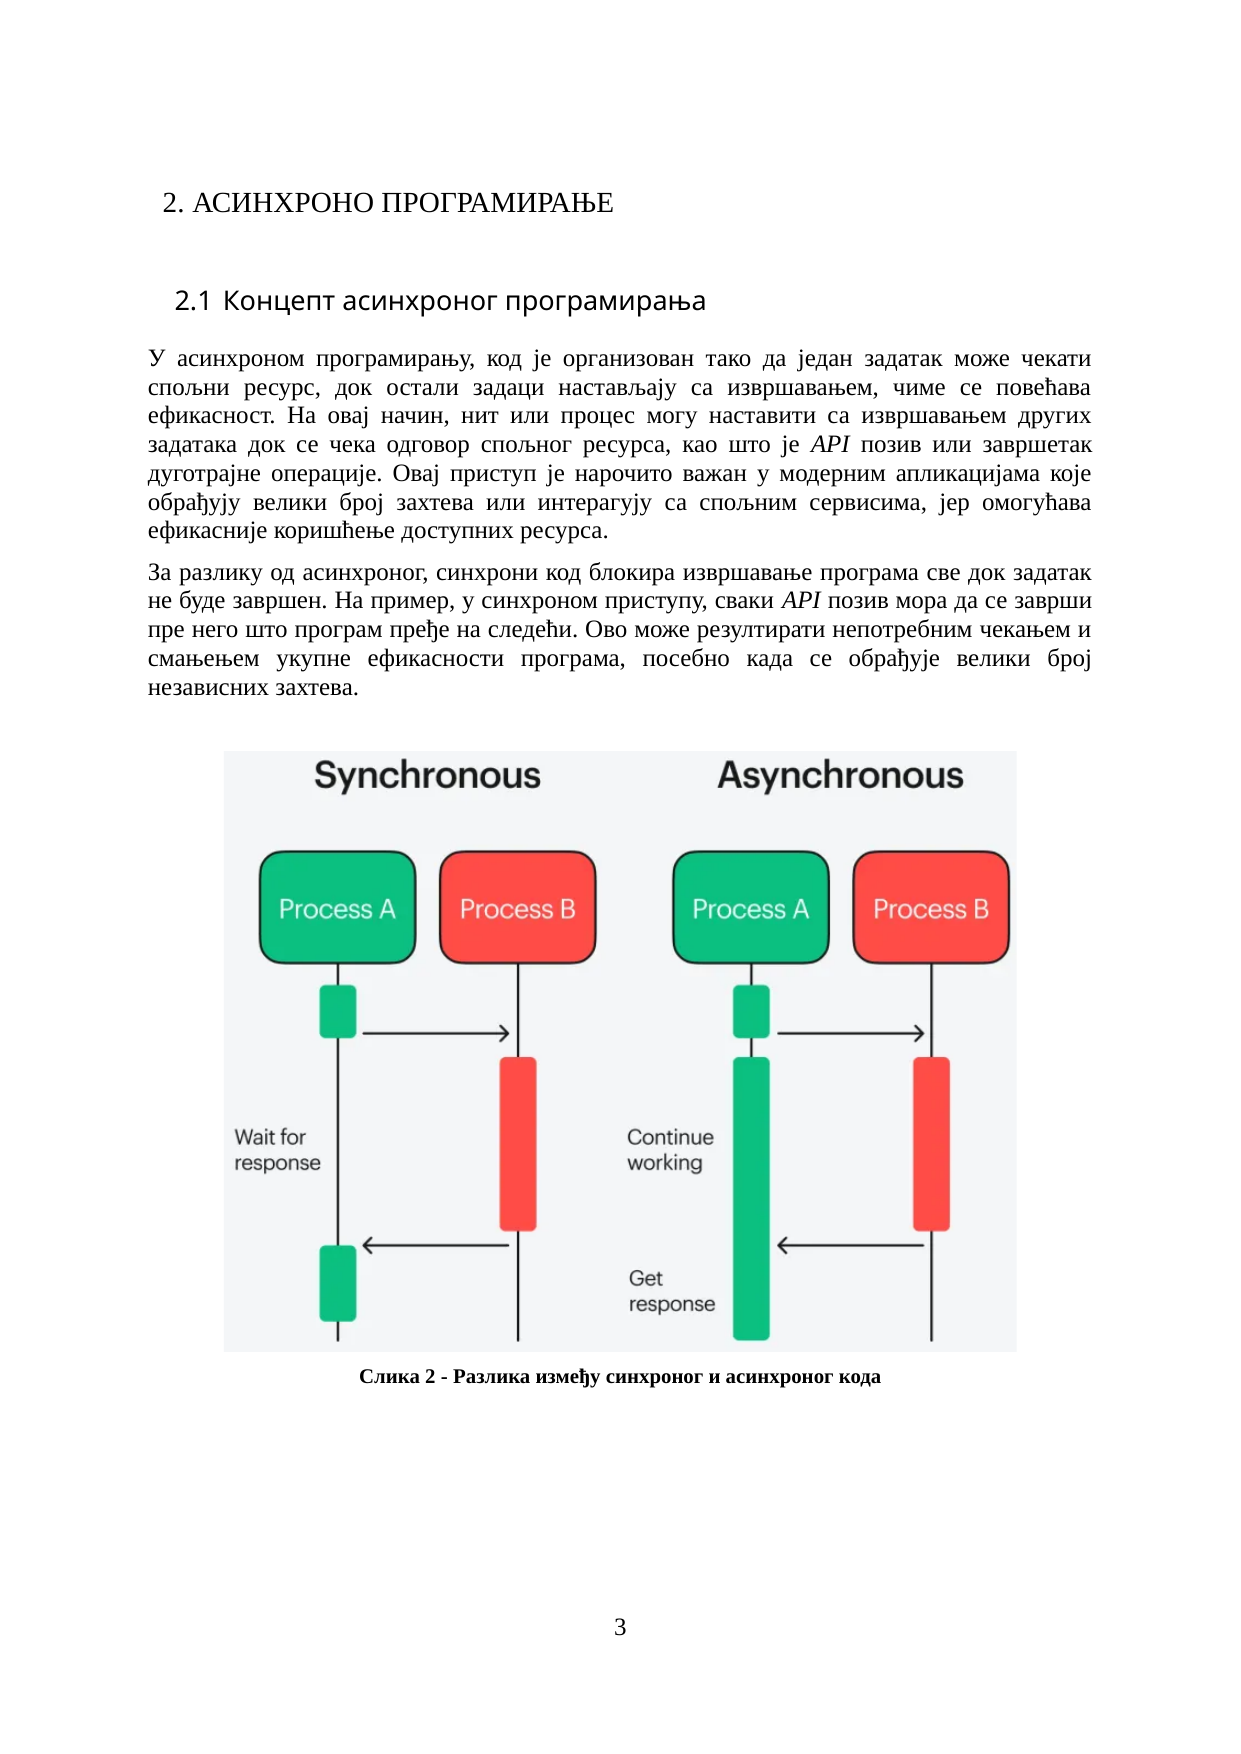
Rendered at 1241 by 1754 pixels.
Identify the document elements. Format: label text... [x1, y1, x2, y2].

subtitle Асинхронo програмирање [162, 185, 1078, 219]
picture [182, 709, 1017, 1352]
text За разлику од асинхроног, синхрони код блокира извршавање програма све док задатак не буде завршен. На пример, у синхроном приступу, сваки API позив мора да се заврши пре него што програм пређе на следећи. Ово може резултирати непотребним чекањем и смањењем укупне ефикасности програма, посебно када се обрађује велики број независних захтева. [148, 557, 1092, 701]
text Слика 2 - Разлика између синхроног и асинхроног кода [148, 713, 1092, 1388]
subtitle Концепт асинхроног програмирања [174, 281, 1078, 318]
text У асинхроном програмирању, код је организован тако да један задатак може чекати спољни ресурс, док остали задаци настављају са извршавањем, чиме се повећава ефикасност. На овај начин, нит или процес могу наставити са извршавањем других задатака док се чека одговор спољног ресурса, као што је API позив или завршетак дуготрајне операције. Овај приступ је нарочито важан у модерним апликацијама које обрађују велики број захтева или интерагују са спољним сервисима, јер омогућава ефикасније коришћење доступних ресурса. [148, 343, 1092, 544]
